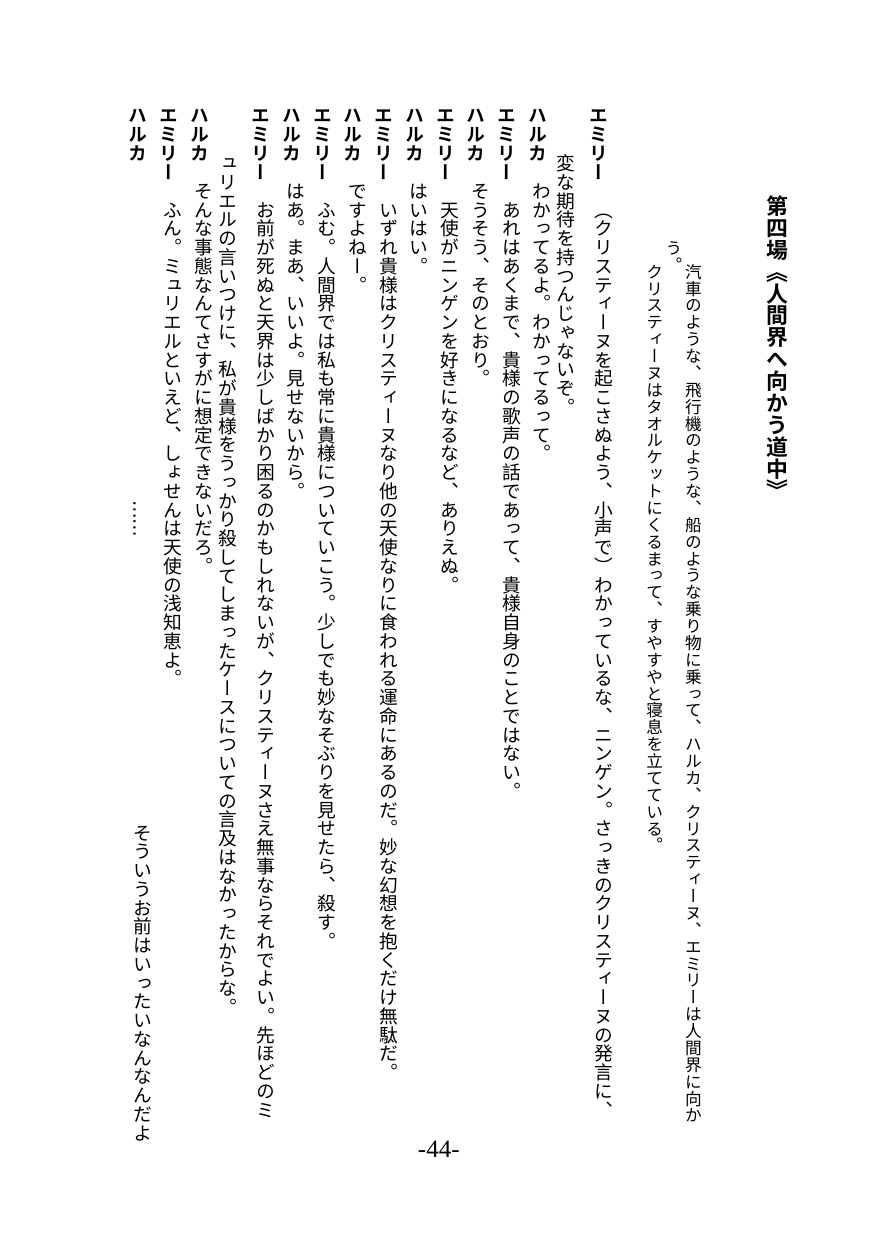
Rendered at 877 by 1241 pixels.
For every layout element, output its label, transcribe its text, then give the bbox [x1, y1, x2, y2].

text エミリー 天使がニンゲンを好きになるなど、ありえぬ。 [428, 106, 459, 1134]
text エミリー あれはあくまで、貴様の歌声の話であって、貴様自身のことではない。 [490, 106, 520, 1134]
title 第四場《人間界へ向かう道中》 [763, 195, 788, 1134]
text ハルカ はあ。まあ、いいよ。見せないから。 [274, 106, 305, 1134]
text ハルカ わかってるよ。わかってるって。 [520, 106, 551, 1134]
text ハルカ はいはい。 [397, 106, 428, 1134]
text エミリー いずれ貴様はクリスティーヌなり他の天使なりに食われる運命にあるのだ。妙な幻想を抱くだけ無駄だ。 [367, 106, 397, 1134]
text エミリー ふん。ミュリエルといえど、しょせんは天使の浅知恵よ。 [152, 106, 182, 1134]
text ハルカ そうそう、そのとおり。 [459, 106, 490, 1134]
text ハルカ ですよねー。 [336, 106, 367, 1134]
text ハルカ そんな事態なんてさすがに想定できないだろ。 [182, 106, 213, 1134]
text エミリー （クリスティーヌを起こさぬよう、小声で）わかっているな、ニンゲン。さっきのクリスティーヌの発言に、変な期待を持つんじゃないぞ。 [551, 106, 613, 1134]
text クリスティーヌはタオルケットにくるまって、すやすやと寝息を立てている。 [643, 239, 663, 1134]
text ハルカ そういうお前はいったいなんなんだよ…… [121, 106, 152, 1134]
text エミリー お前が死ぬと天界は少しばかり困るのかもしれないが、クリスティーヌさえ無事ならそれでよい。先ほどのミュリエルの言いつけに、私が貴様をうっかり殺してしまったケースについての言及はなかったからな。 [213, 106, 274, 1134]
text エミリー ふむ。人間界では私も常に貴様についていこう。少しでも妙なそぶりを見せたら、殺す。 [305, 106, 336, 1134]
text 汽車のような、飛行機のような、船のような乗り物に乗って、ハルカ、クリスティーヌ、エミリーは人間界に向かう。 [663, 239, 701, 1134]
